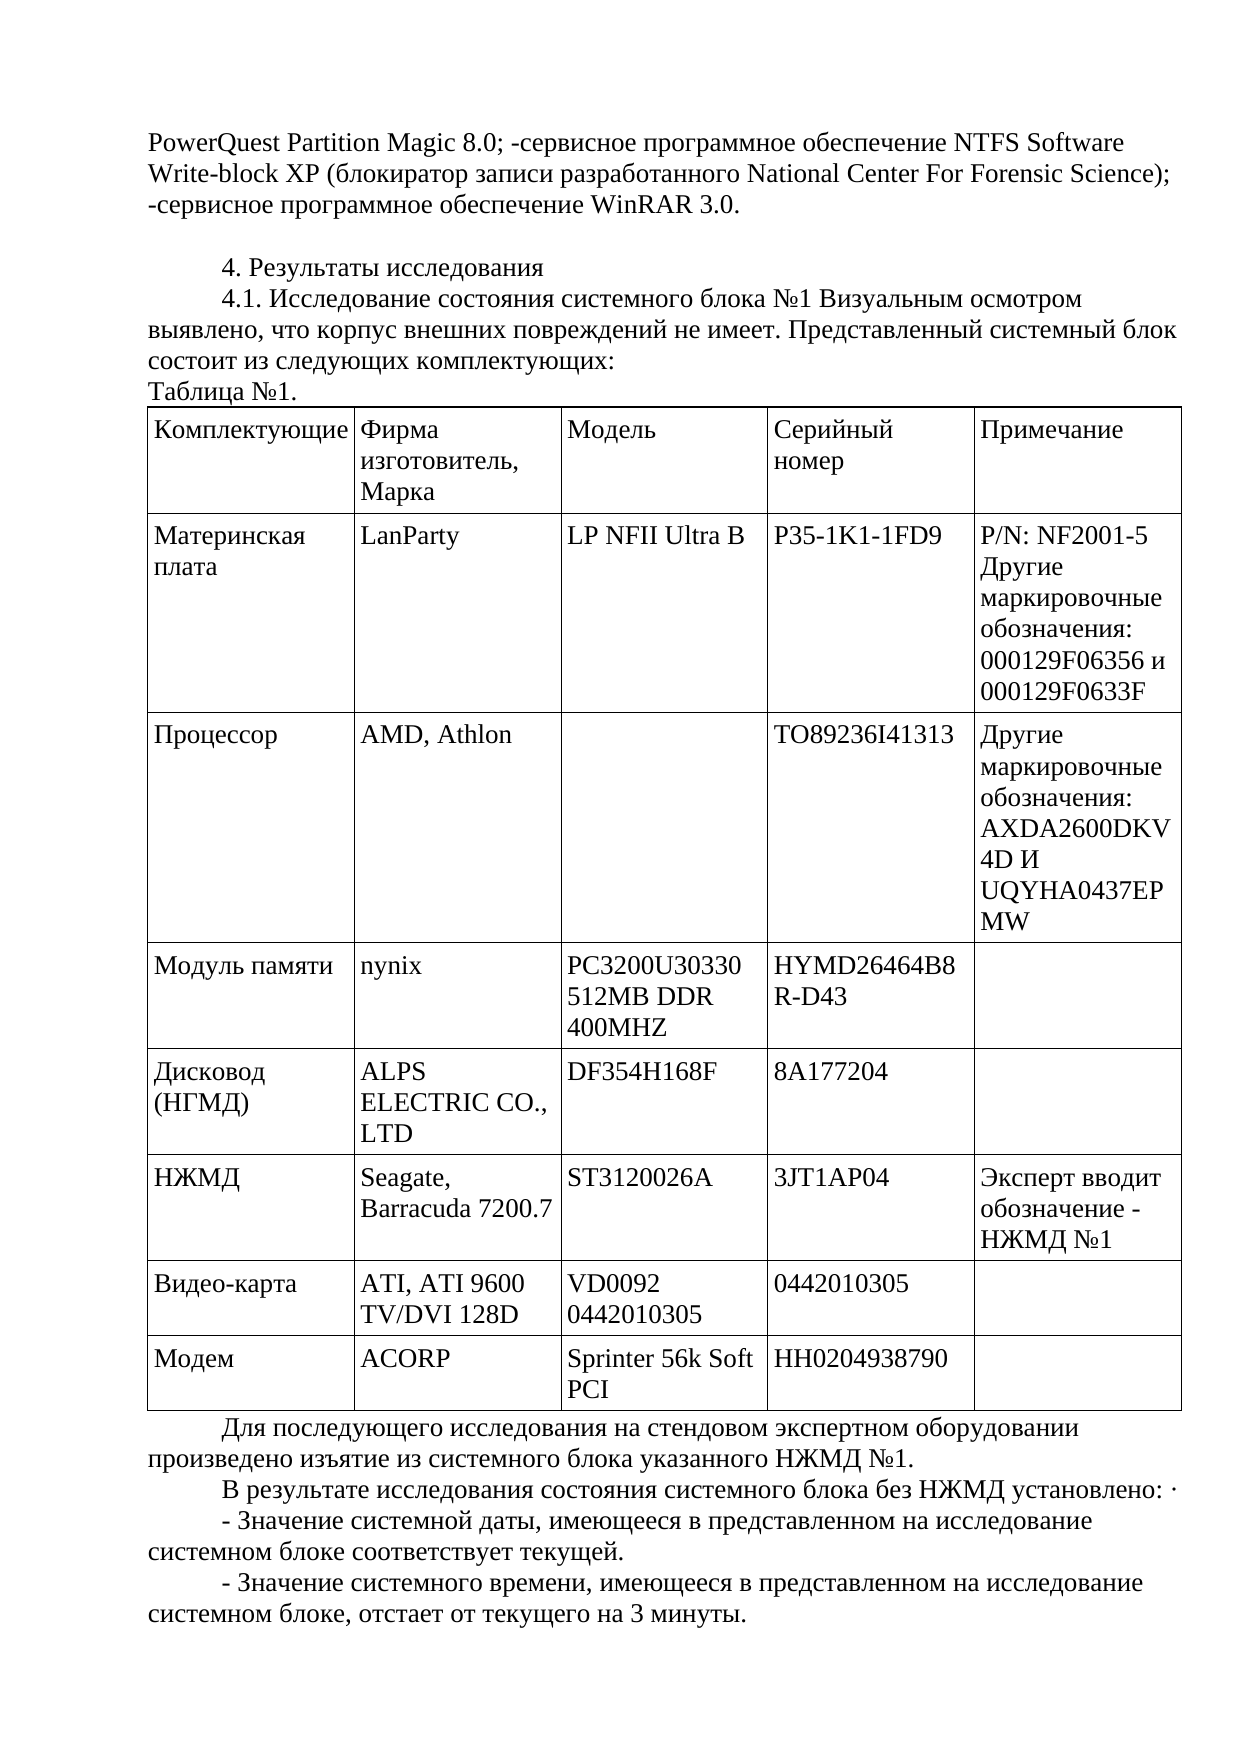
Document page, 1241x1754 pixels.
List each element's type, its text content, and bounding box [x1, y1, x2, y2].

table_cell AMD, Athlon [355, 713, 561, 942]
table_cell [975, 1336, 1181, 1410]
table_cell ST3120026A [562, 1155, 767, 1260]
table_header Комплектующие [148, 408, 354, 512]
table_cell ALPS ELECTRIC CO., LTD [355, 1049, 561, 1154]
table_cell [975, 1049, 1181, 1154]
table_cell Дисковод (НГМД) [148, 1049, 354, 1154]
table_cell Эксперт вводит обозначение - НЖМД №1 [975, 1155, 1181, 1260]
table_cell [975, 1261, 1181, 1335]
table_cell 8A177204 [768, 1049, 974, 1154]
table_header Фирма изготовитель, Марка [355, 408, 561, 512]
text 4. Результаты исследования [148, 251, 1181, 282]
table_cell Другие маркировочные обозначения: AXDA2600DKV4D И UQYHA0437EPMW [975, 713, 1181, 942]
table_cell nynix [355, 943, 561, 1048]
text Для последующего исследования на стендовом экспертном оборудовании произведено изъятие из системного блока указанного НЖМД №1. [148, 1411, 1181, 1473]
table_cell Материнская плата [148, 514, 354, 712]
text - Значение системного времени, имеющееся в представленном на исследование системном блоке, отстает от текущего на 3 минуты. [148, 1566, 1181, 1629]
table_cell Sprinter 56k Soft PCI [562, 1336, 767, 1410]
table_cell ACORP [355, 1336, 561, 1410]
table_cell Модуль памяти [148, 943, 354, 1048]
table_cell TO89236I41313 [768, 713, 974, 942]
table_cell [975, 943, 1181, 1048]
text В результате исследования состояния системного блока без НЖМД установлено: · - Значение системной даты, имеющееся в представленном на исследование системном блоке соответствует текущей. [148, 1473, 1181, 1566]
text Таблица №1. [148, 375, 1181, 406]
table_header Серийный номер [768, 408, 974, 512]
table_cell 0442010305 [768, 1261, 974, 1335]
text PowerQuest Partition Magic 8.0; -сервисное программное обеспечение NTFS Software Write-block XP (блокиратор записи разработанного National Center For Forensic Science); -сервисное программное обеспечение WinRAR 3.0. [148, 126, 1181, 219]
table_cell HH0204938790 [768, 1336, 974, 1410]
table_cell PC3200U30330 512MB DDR 400MHZ [562, 943, 767, 1048]
table_cell VD0092 0442010305 [562, 1261, 767, 1335]
table_cell Видео-карта [148, 1261, 354, 1335]
table_cell P35-1K1-1FD9 [768, 514, 974, 712]
table_cell Модем [148, 1336, 354, 1410]
table_cell P/N: NF2001-5 Другие маркировочные обозначения: 000129F06356 и 000129F0633F [975, 514, 1181, 712]
table_header Примечание [975, 408, 1181, 512]
table_cell Seagate, Barracuda 7200.7 [355, 1155, 561, 1260]
table_cell 3JT1AP04 [768, 1155, 974, 1260]
table_cell [562, 713, 767, 942]
table_cell DF354H168F [562, 1049, 767, 1154]
text 4.1. Исследование состояния системного блока №1 Визуальным осмотром выявлено, что корпус внешних повреждений не имеет. Представленный системный блок состоит из следующих комплектующих: [148, 282, 1181, 375]
table_header Модель [562, 408, 767, 512]
table_cell LanParty [355, 514, 561, 712]
table_cell НЖМД [148, 1155, 354, 1260]
table_cell HYMD26464B8R-D43 [768, 943, 974, 1048]
table_cell LP NFII Ultra B [562, 514, 767, 712]
table_cell Процессор [148, 713, 354, 942]
table_cell ATI, ATI 9600 TV/DVI 128D [355, 1261, 561, 1335]
